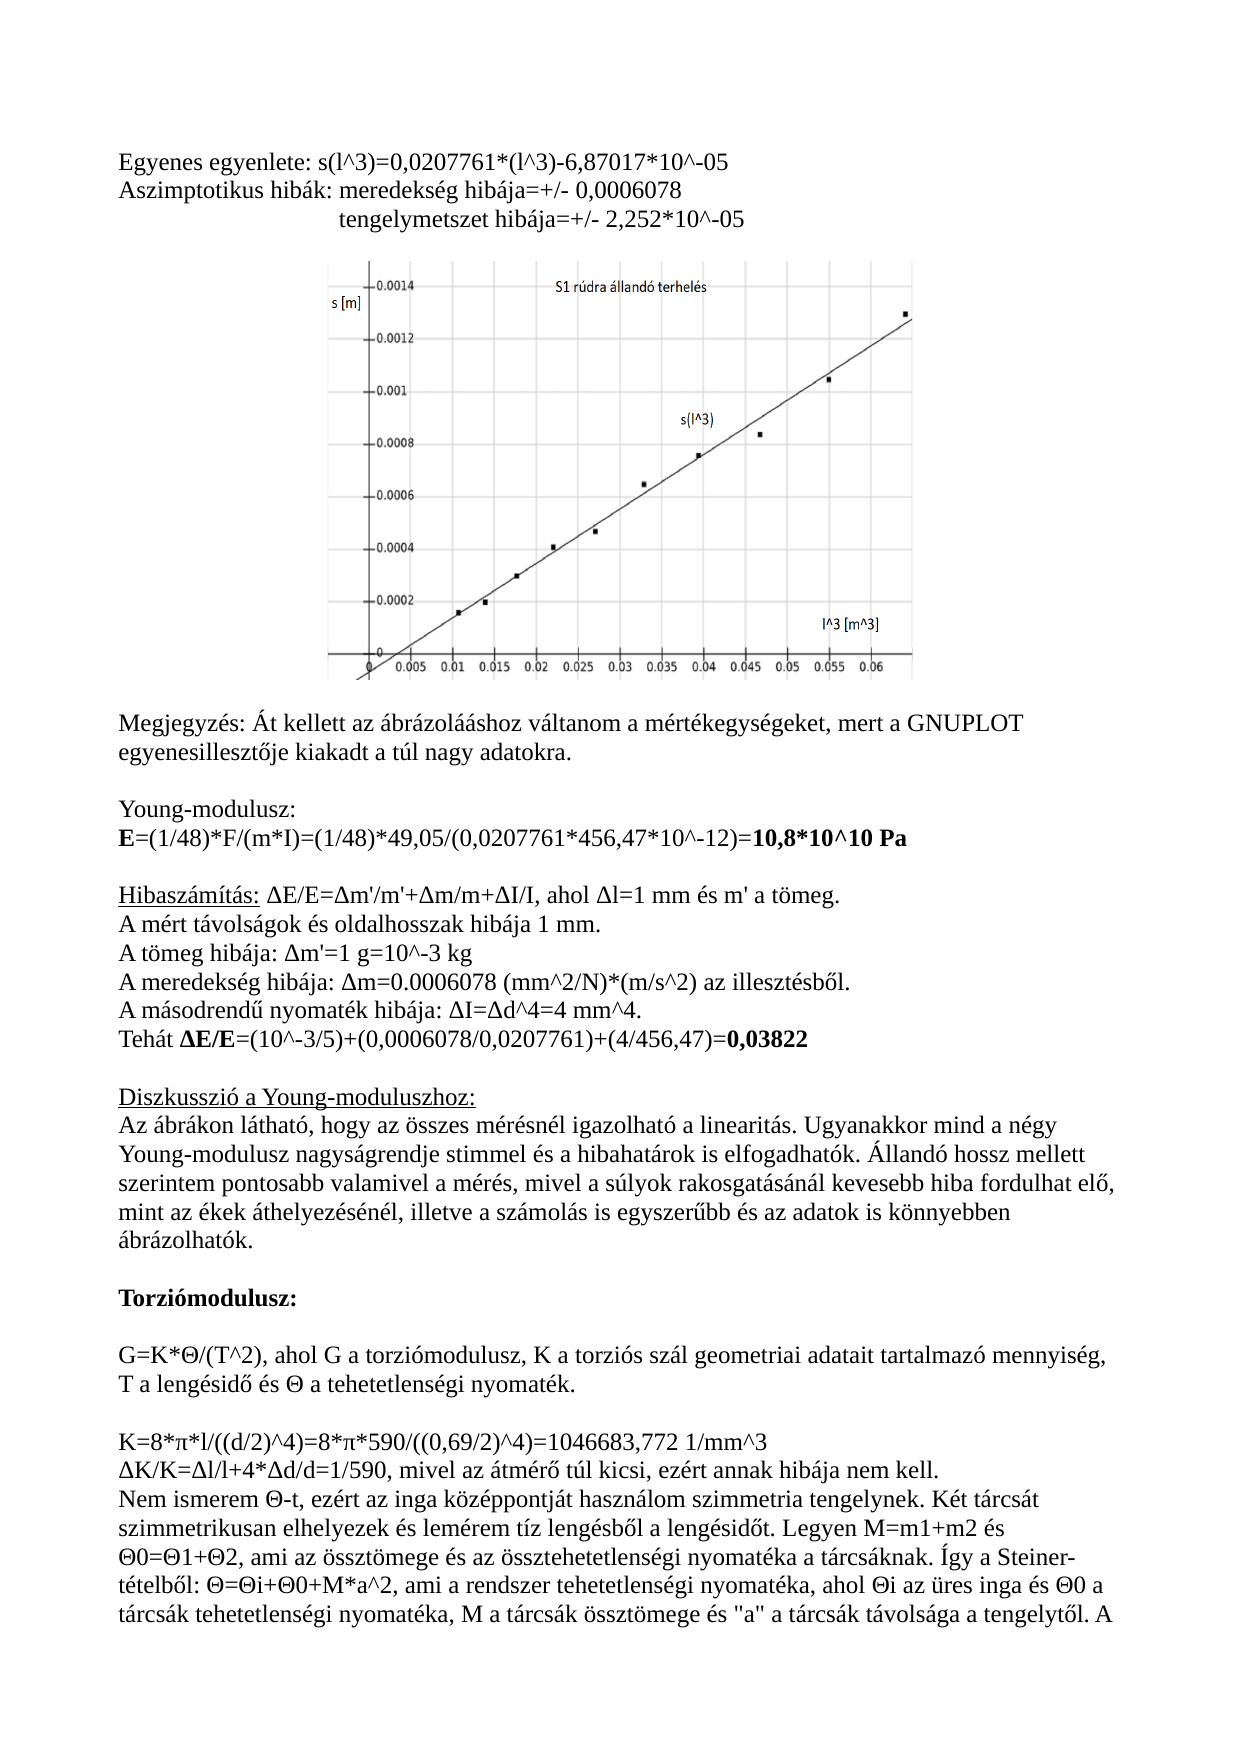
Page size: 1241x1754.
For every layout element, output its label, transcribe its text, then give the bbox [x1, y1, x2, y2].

text A másodrendű nyomaték hibája: ΔI=Δd^4=4 mm^4. [118, 996, 1122, 1024]
text Tehát ΔE/E=(10^-3/5)+(0,0006078/0,0207761)+(4/456,47)=0,03822 [118, 1024, 1122, 1053]
text A mért távolságok és oldalhosszak hibája 1 mm. [118, 909, 1122, 938]
text ΔK/K=Δl/l+4*Δd/d=1/590, mivel az átmérő túl kicsi, ezért annak hibája nem kell. [118, 1456, 1122, 1484]
text Egyenes egyenlete: s(l^3)=0,0207761*(l^3)-6,87017*10^-05 [118, 147, 1122, 176]
text A meredekség hibája: Δm=0.0006078 (mm^2/N)*(m/s^2) az illesztésből. [118, 967, 1122, 996]
text A tömeg hibája: Δm'=1 g=10^-3 kg [118, 938, 1122, 967]
text Young-modulusz: [118, 794, 1122, 823]
picture [327, 261, 913, 680]
text Torziómodulusz: [118, 1283, 1122, 1312]
text Hibaszámítás: ΔE/E=Δm'/m'+Δm/m+ΔI/I, ahol Δl=1 mm és m' a tömeg. [118, 881, 1122, 909]
text Megjegyzés: Át kellett az ábrázolááshoz váltanom a mértékegységeket, mert a GNUPLOT egyenesillesztője kiakadt a túl nagy adatokra. [118, 708, 1122, 766]
text Nem ismerem Θ-t, ezért az inga középpontját használom szimmetria tengelynek. Két tárcsát szimmetrikusan elhelyezek és lemérem tíz lengésből a lengésidőt. Legyen M=m1+m2 és Θ0=Θ1+Θ2, ami az össztömege és az össztehetetlenségi nyomatéka a tárcsáknak. Így a Steiner-tételből: Θ=Θi+Θ0+M*a^2, ami a rendszer tehetetlenségi nyomatéka, ahol Θi az üres inga és Θ0 a tárcsák tehetetlenségi nyomatéka, M a tárcsák össztömege és "a" a tárcsák távolsága a tengelytől. A [118, 1484, 1122, 1628]
text tengelymetszet hibája=+/- 2,252*10^-05 [118, 204, 1122, 233]
text K=8*π*l/((d/2)^4)=8*π*590/((0,69/2)^4)=1046683,772 1/mm^3 [118, 1427, 1122, 1456]
text Aszimptotikus hibák: meredekség hibája=+/- 0,0006078 [118, 176, 1122, 204]
text Az ábrákon látható, hogy az összes mérésnél igazolható a linearitás. Ugyanakkor mind a négy Young-modulusz nagyságrendje stimmel és a hibahatárok is elfogadhatók. Állandó hossz mellett szerintem pontosabb valamivel a mérés, mivel a súlyok rakosgatásánál kevesebb hiba fordulhat elő, mint az ékek áthelyezésénél, illetve a számolás is egyszerűbb és az adatok is könnyebben ábrázolhatók. [118, 1111, 1122, 1254]
text Diszkusszió a Young-moduluszhoz: [118, 1082, 1122, 1111]
text G=K*Θ/(T^2), ahol G a torziómodulusz, K a torziós szál geometriai adatait tartalmazó mennyiség, T a lengésidő és Θ a tehetetlenségi nyomaték. [118, 1341, 1122, 1398]
text E=(1/48)*F/(m*I)=(1/48)*49,05/(0,0207761*456,47*10^-12)=10,8*10^10 Pa [118, 823, 1122, 852]
